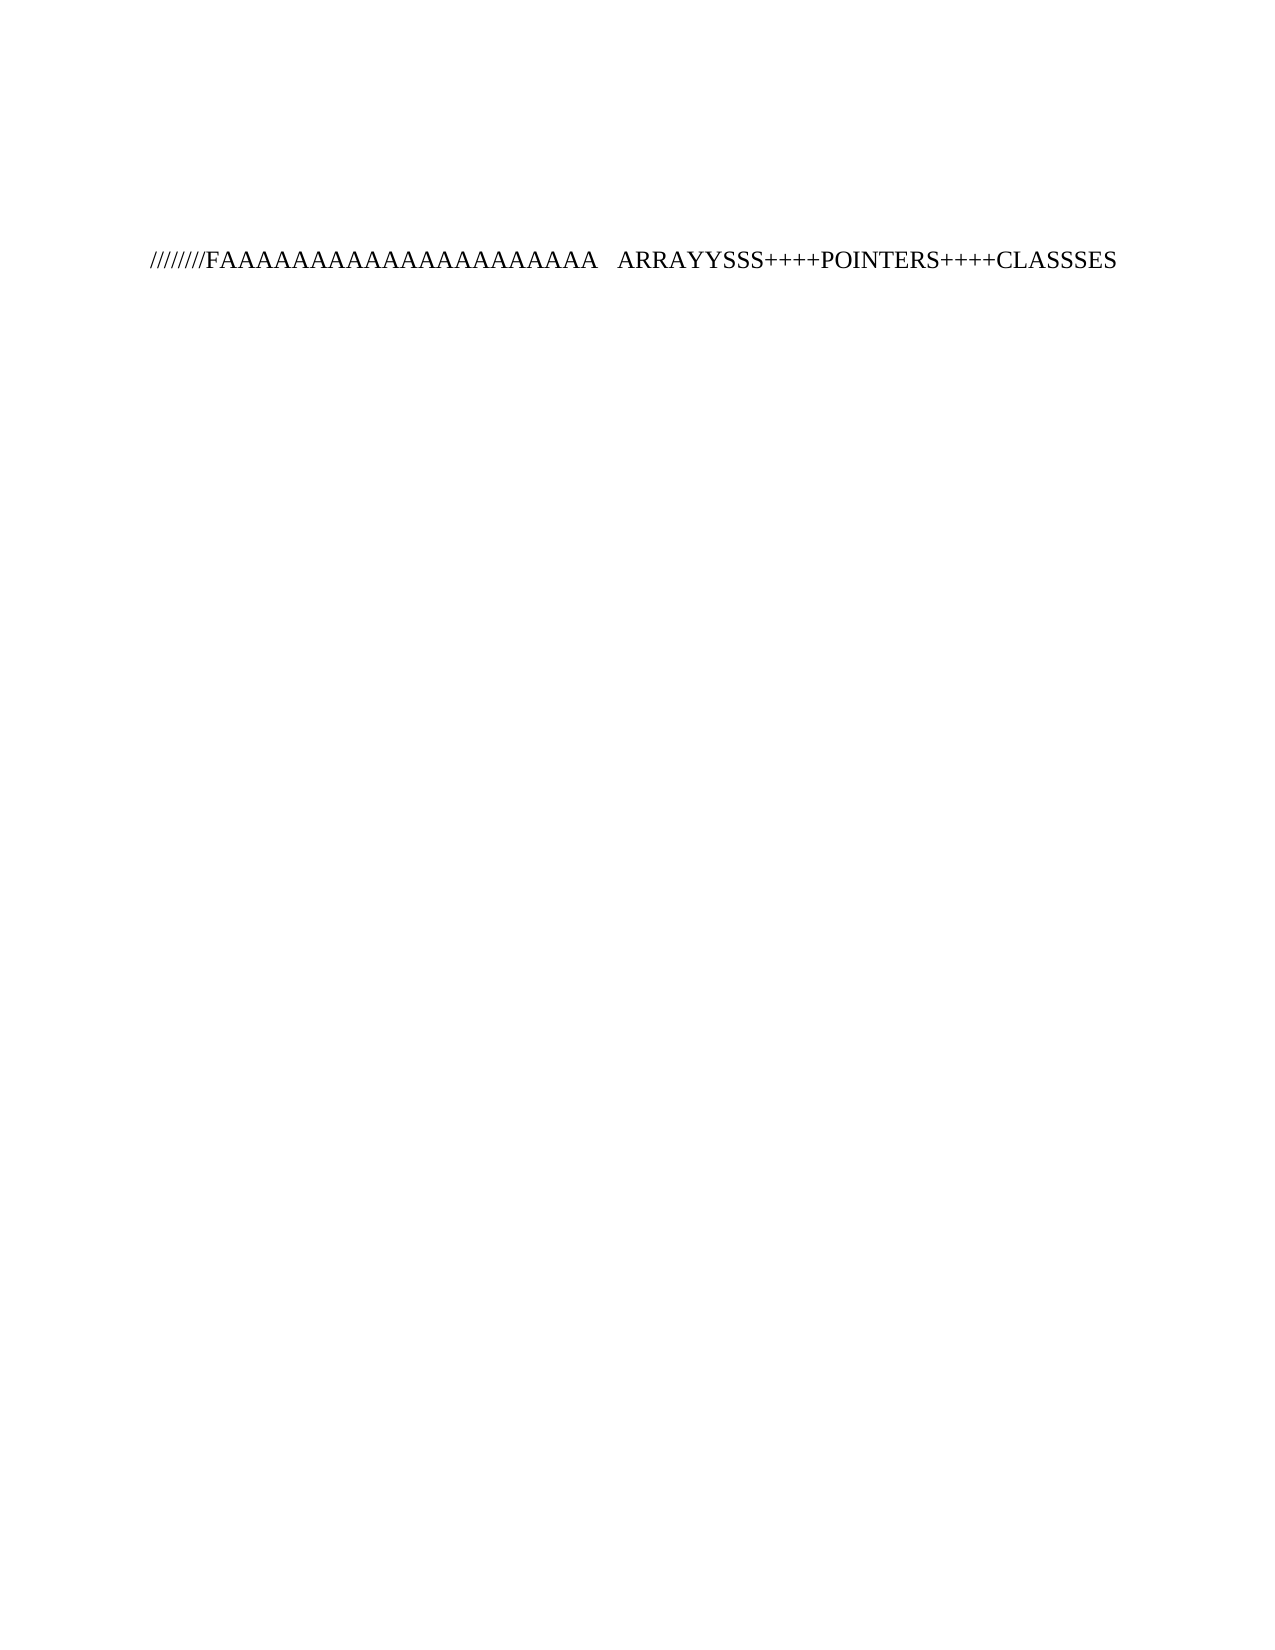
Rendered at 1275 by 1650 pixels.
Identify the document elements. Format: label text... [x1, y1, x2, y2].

text ////////FAAAAAAAAAAAAAAAAAAAAA ARRAYYSSS++++POINTERS++++CLASSSES [150, 245, 1125, 274]
